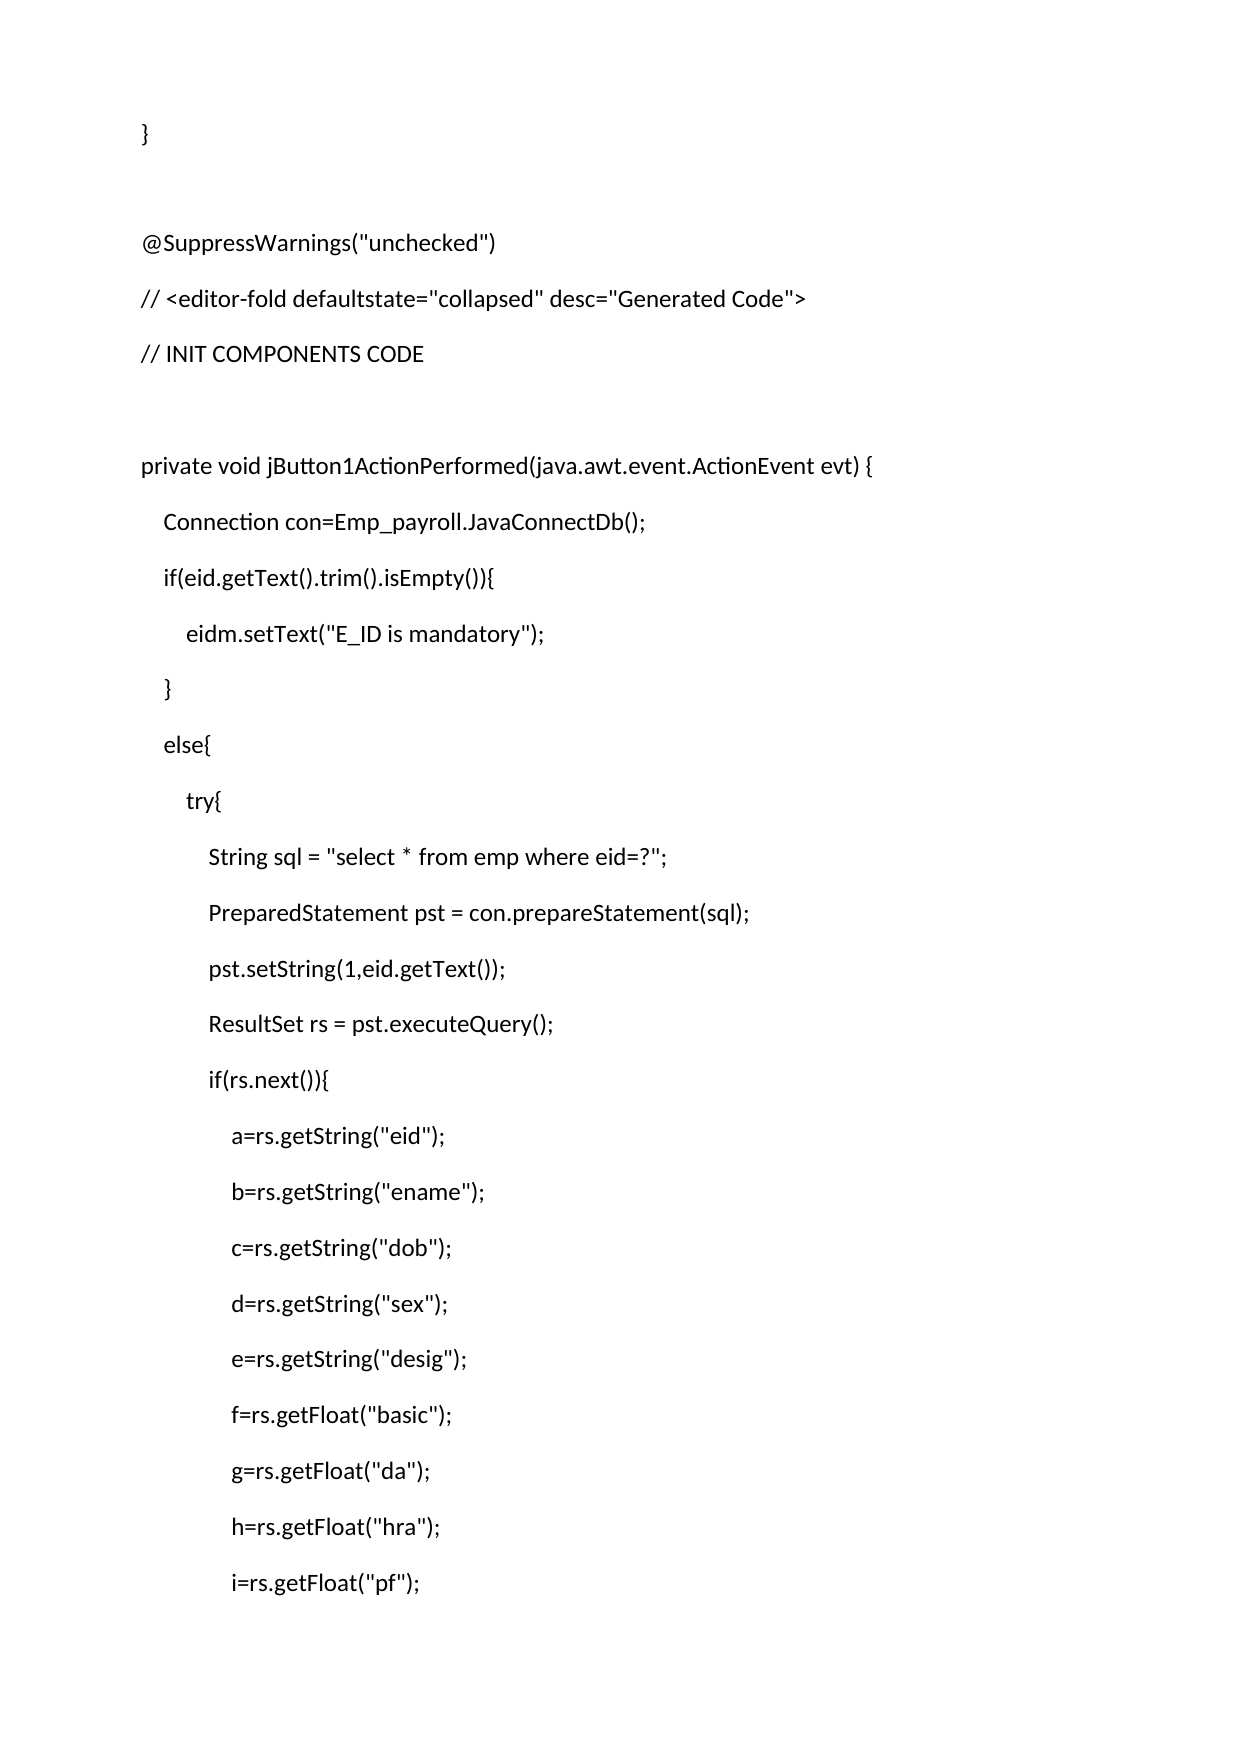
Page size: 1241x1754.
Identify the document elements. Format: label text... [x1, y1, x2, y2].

text pst.setString(1,eid.getText()); [118, 953, 1122, 983]
text d=rs.getString("sex"); [118, 1288, 1122, 1318]
text a=rs.getString("eid"); [118, 1120, 1122, 1151]
text Connection con=Emp_payroll.JavaConnectDb(); [118, 506, 1122, 537]
text private void jButton1ActionPerformed(java.awt.event.ActionEvent evt) { [118, 450, 1122, 481]
text // <editor-fold defaultstate="collapsed" desc="Generated Code"> [118, 283, 1122, 313]
text else{ [118, 729, 1122, 760]
text g=rs.getFloat("da"); [118, 1455, 1122, 1486]
text e=rs.getString("desig"); [118, 1344, 1122, 1374]
text if(rs.next()){ [118, 1064, 1122, 1095]
text i=rs.getFloat("pf"); [118, 1567, 1122, 1597]
text try{ [118, 785, 1122, 816]
text PreparedStatement pst = con.prepareStatement(sql); [118, 897, 1122, 927]
text h=rs.getFloat("hra"); [118, 1511, 1122, 1542]
text ResultSet rs = pst.executeQuery(); [118, 1009, 1122, 1039]
text eidm.setText("E_ID is mandatory"); [118, 618, 1122, 648]
text } [118, 118, 1122, 149]
text if(eid.getText().trim().isEmpty()){ [118, 562, 1122, 592]
text c=rs.getString("dob"); [118, 1232, 1122, 1262]
text // INIT COMPONENTS CODE [118, 339, 1122, 369]
text } [118, 674, 1122, 704]
text @SuppressWarnings("unchecked") [118, 227, 1122, 257]
text f=rs.getFloat("basic"); [118, 1399, 1122, 1430]
text b=rs.getString("ename"); [118, 1176, 1122, 1207]
text String sql = "select * from emp where eid=?"; [118, 841, 1122, 872]
